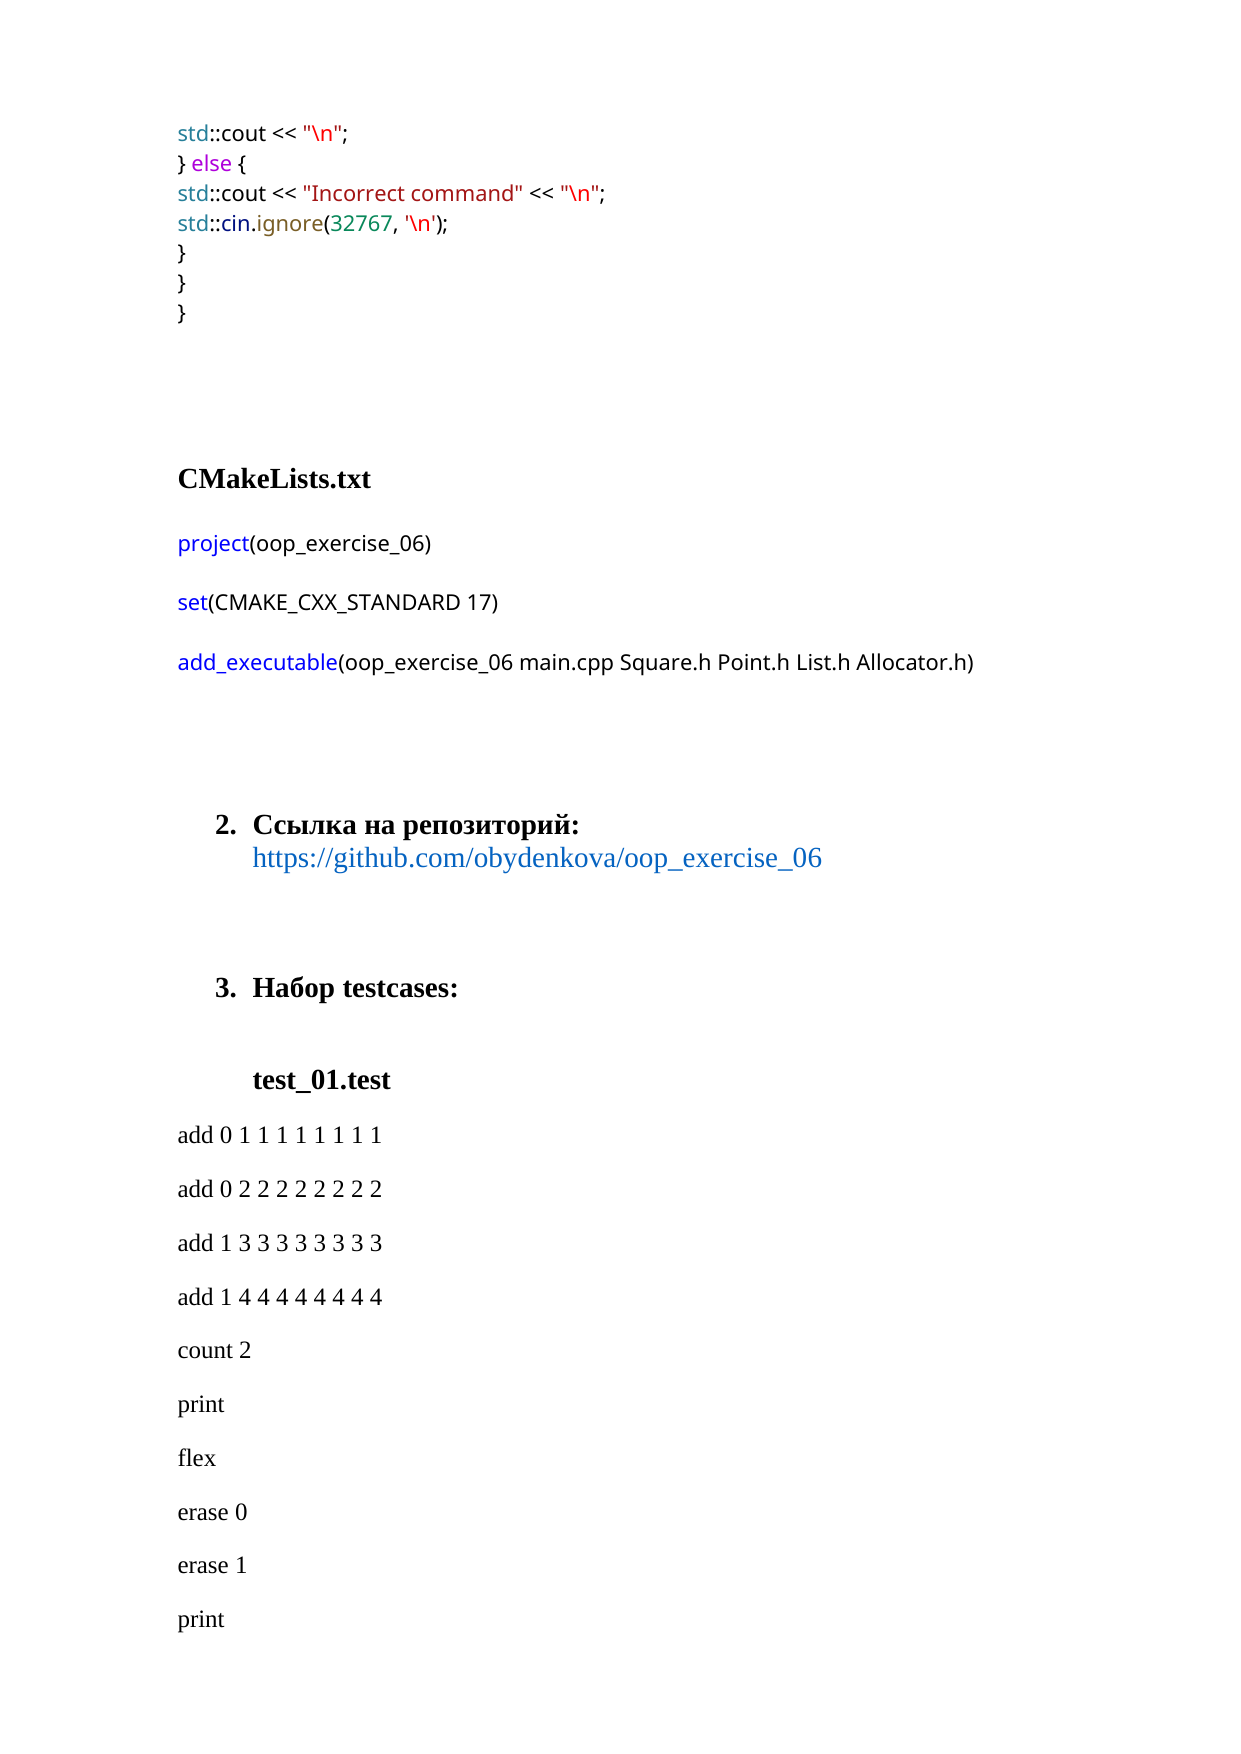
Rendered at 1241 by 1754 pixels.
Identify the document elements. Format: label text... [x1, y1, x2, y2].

text add_executable(oop_exercise_06 main.cpp Square.h Point.h List.h Allocator.h) [177, 647, 1152, 677]
list test_01.test [215, 1062, 1152, 1096]
text std::cin.ignore(32767, '\n'); [177, 207, 1152, 237]
text } [177, 297, 1152, 327]
text std::cout << "\n"; [177, 118, 1152, 148]
text flex [177, 1443, 1152, 1472]
list Ссылка на репозиторий: [215, 807, 1152, 841]
text CMakeLists.txt [177, 461, 1152, 528]
text add 0 1 1 1 1 1 1 1 1 [177, 1121, 1152, 1149]
text add 1 4 4 4 4 4 4 4 4 [177, 1282, 1152, 1311]
text print [177, 1389, 1152, 1418]
text } else { [177, 148, 1152, 178]
text erase 0 [177, 1497, 1152, 1526]
text count 2 [177, 1336, 1152, 1364]
text erase 1 [177, 1551, 1152, 1579]
text } [177, 267, 1152, 297]
text add 0 2 2 2 2 2 2 2 2 [177, 1174, 1152, 1203]
text project(oop_exercise_06) [177, 528, 1152, 558]
text std::cout << "Incorrect command" << "\n"; [177, 178, 1152, 207]
list Набор testcases: [215, 970, 1152, 1003]
text set(CMAKE_CXX_STANDARD 17) [177, 587, 1152, 617]
text } [177, 237, 1152, 267]
text print [177, 1604, 1152, 1633]
text https://github.com/obydenkova/oop_exercise_06 [252, 841, 1152, 874]
text add 1 3 3 3 3 3 3 3 3 [177, 1228, 1152, 1257]
